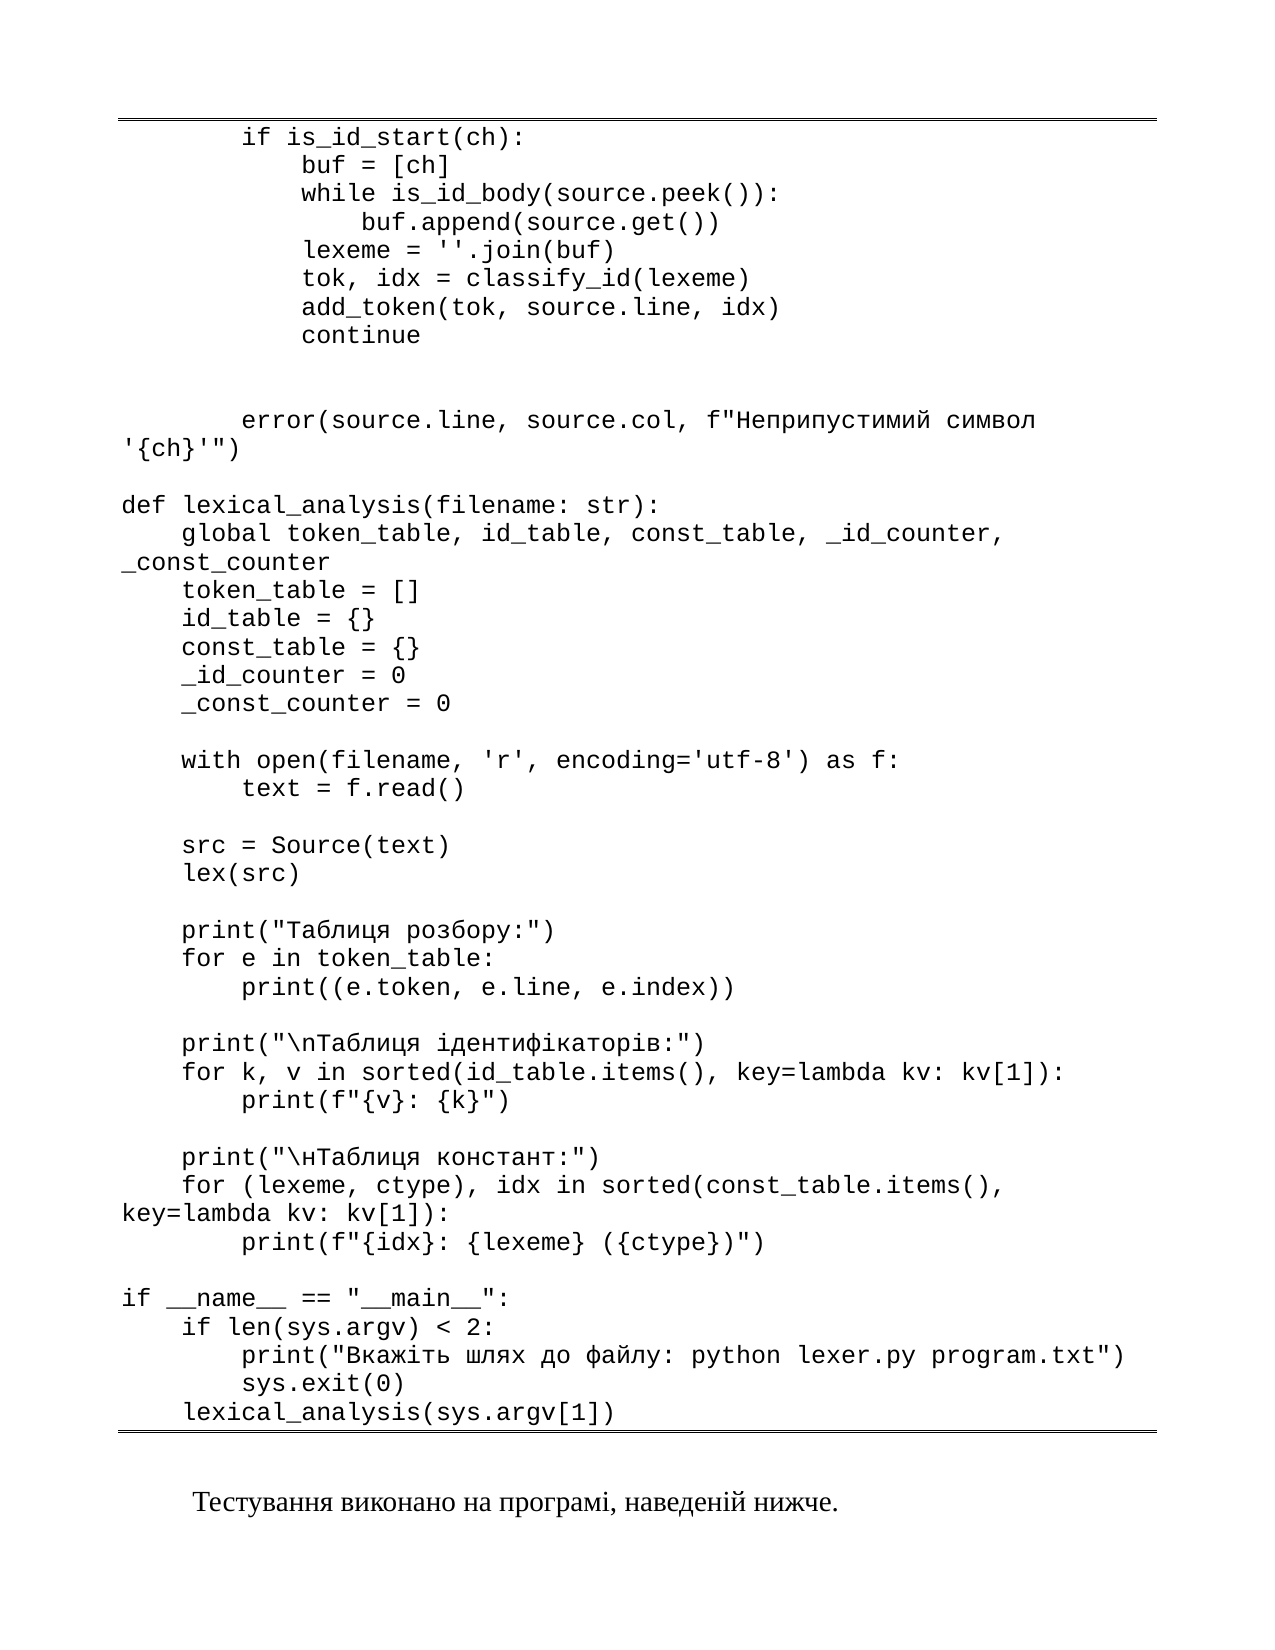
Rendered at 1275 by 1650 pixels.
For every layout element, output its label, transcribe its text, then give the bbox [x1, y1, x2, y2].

text for k, v in sorted(id_table.items(), key=lambda kv: kv[1]): [118, 1053, 1157, 1081]
text id_table = {} [118, 600, 1157, 628]
text sys.exit(0) [118, 1365, 1157, 1393]
text lex(src) [118, 855, 1157, 889]
text for (lexeme, ctype), idx in sorted(const_table.items(), key=lambda kv: kv[1]): [118, 1166, 1157, 1223]
text while is_id_body(source.peek()): [118, 175, 1157, 203]
text _const_counter = 0 [118, 685, 1157, 719]
text print("Вкажіть шлях до файлу: python lexer.py program.txt") [118, 1336, 1157, 1365]
text print("Таблиця розбору:") [118, 911, 1157, 940]
text Тестування виконано на програмі, наведеній нижче. [118, 1484, 1157, 1517]
text if len(sys.argv) < 2: [118, 1308, 1157, 1336]
text with open(filename, 'r', encoding='utf-8') as f: [118, 741, 1157, 770]
text buf.append(source.get()) [118, 203, 1157, 231]
text if __name__ == "__main__": [118, 1280, 1157, 1308]
text global token_table, id_table, const_table, _id_counter, _const_counter [118, 515, 1157, 571]
text lexical_analysis(sys.argv[1]) [118, 1393, 1157, 1430]
text buf = [ch] [118, 146, 1157, 175]
text print("\нТаблиця констант:") [118, 1138, 1157, 1166]
text if is_id_start(ch): [118, 121, 1157, 146]
text text = f.read() [118, 770, 1157, 804]
text continue [118, 316, 1157, 351]
text print((e.token, e.line, e.index)) [118, 968, 1157, 1002]
text token_table = [] [118, 571, 1157, 600]
text lexeme = ''.join(buf) [118, 231, 1157, 260]
text def lexical_analysis(filename: str): [118, 486, 1157, 515]
text print(f"{idx}: {lexeme} ({ctype})") [118, 1223, 1157, 1257]
text print("\nТаблиця ідентифікаторів:") [118, 1025, 1157, 1053]
text add_token(tok, source.line, idx) [118, 288, 1157, 316]
text for e in token_table: [118, 940, 1157, 968]
text _id_counter = 0 [118, 656, 1157, 685]
text print(f"{v}: {k}") [118, 1081, 1157, 1116]
text tok, idx = classify_id(lexeme) [118, 260, 1157, 288]
text src = Source(text) [118, 826, 1157, 855]
text const_table = {} [118, 628, 1157, 656]
text error(source.line, source.col, f"Неприпустимий символ '{ch}'") [118, 401, 1157, 464]
